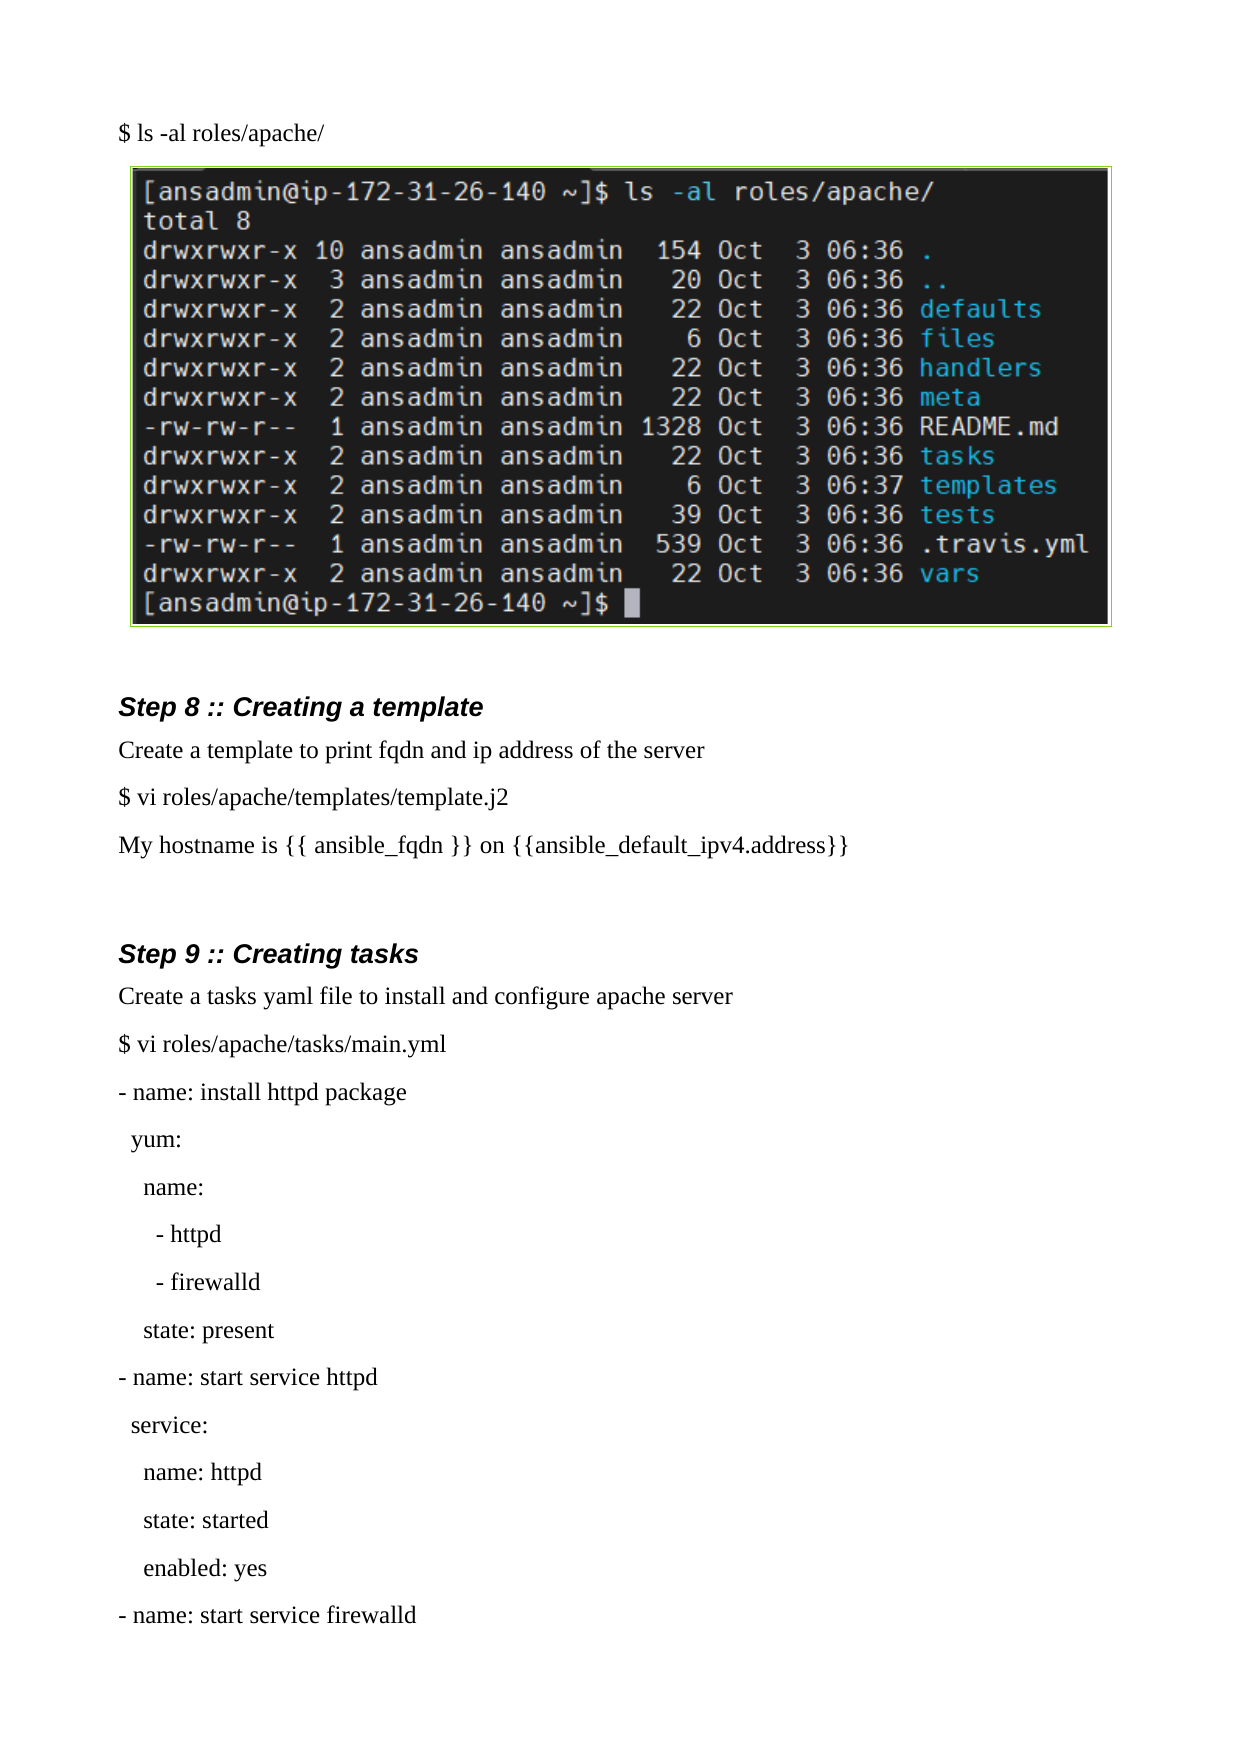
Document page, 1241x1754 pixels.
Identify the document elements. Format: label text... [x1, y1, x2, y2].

text enabled: yes [118, 1553, 1122, 1581]
text yum: [118, 1124, 1122, 1153]
text - name: start service firewalld [118, 1600, 1122, 1629]
subtitle Step 9 :: Creating tasks [118, 938, 1122, 969]
text service: [118, 1410, 1122, 1439]
picture [132, 168, 1108, 624]
text $ ls -al roles/apache/ [118, 118, 1122, 147]
text Create a tasks yaml file to install and configure apache server [118, 981, 1122, 1010]
text $ vi roles/apache/templates/template.j2 [118, 782, 1122, 811]
text My hostname is {{ ansible_fqdn }} on {{ansible_default_ipv4.address}} [118, 830, 1122, 859]
text - name: start service httpd [118, 1362, 1122, 1391]
text - firewalld [118, 1267, 1122, 1296]
text name: httpd [118, 1457, 1122, 1486]
text $ vi roles/apache/tasks/main.yml [118, 1029, 1122, 1058]
text state: started [118, 1505, 1122, 1534]
subtitle Step 8 :: Creating a template [118, 691, 1122, 722]
text - httpd [118, 1219, 1122, 1248]
text state: present [118, 1315, 1122, 1343]
text Create a template to print fqdn and ip address of the server [118, 735, 1122, 763]
text name: [118, 1172, 1122, 1201]
text - name: install httpd package [118, 1077, 1122, 1105]
